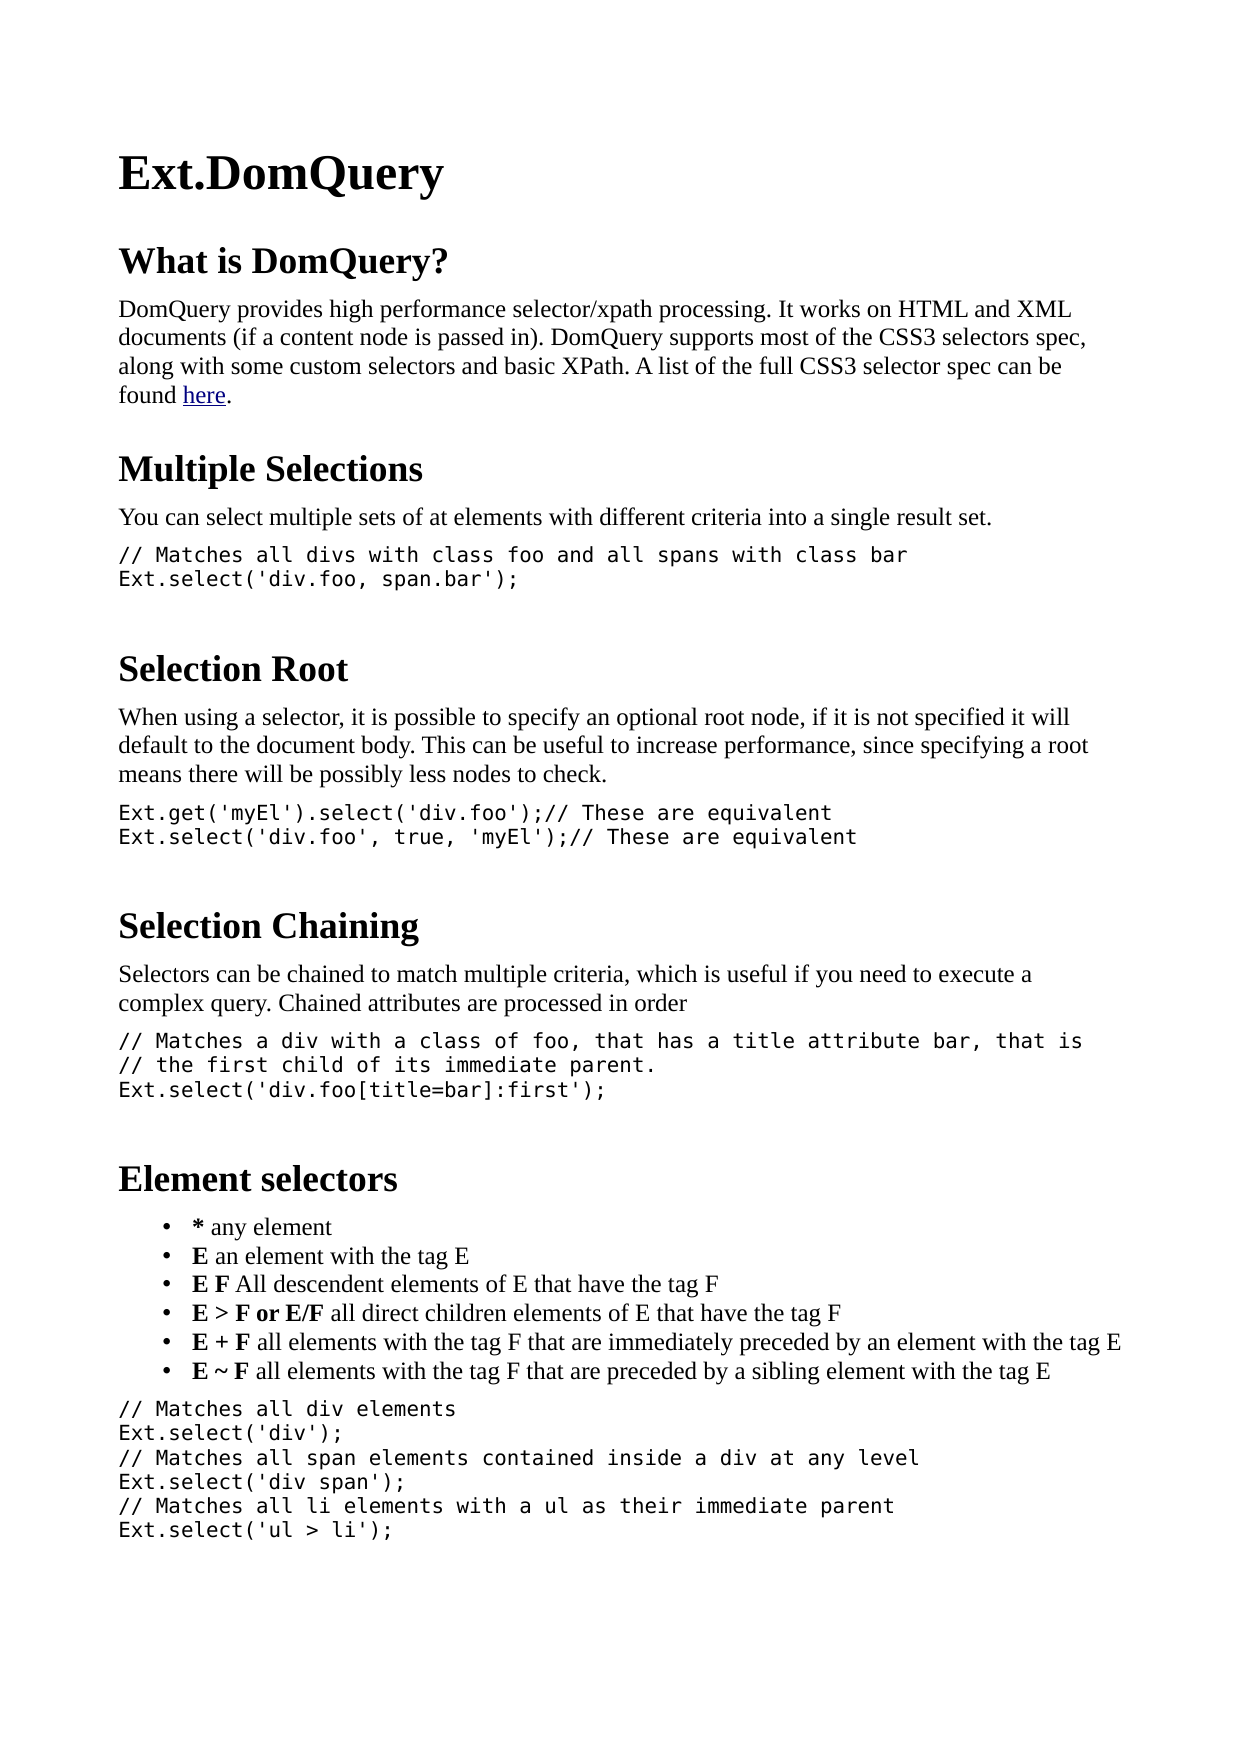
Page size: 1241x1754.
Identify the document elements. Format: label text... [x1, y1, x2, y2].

list * any element [162, 1212, 1122, 1241]
text // Matches all li elements with a ul as their immediate parent [118, 1494, 1122, 1518]
text Ext.select('ul > li'); [118, 1518, 1122, 1543]
text // Matches all span elements contained inside a div at any level [118, 1446, 1122, 1470]
list E F All descendent elements of E that have the tag F [162, 1269, 1122, 1298]
text // Matches all div elements [118, 1397, 1122, 1421]
text Ext.select('div span'); [118, 1470, 1122, 1494]
text // the first child of its immediate parent. [118, 1053, 1122, 1078]
text Ext.select('div.foo, span.bar'); [118, 567, 1122, 592]
subtitle Selection Root [118, 646, 1122, 689]
text You can select multiple sets of at elements with different criteria into a single result set. [118, 502, 1122, 531]
subtitle Multiple Selections [118, 446, 1122, 489]
text When using a selector, it is possible to specify an optional root node, if it is not specified it will default to the document body. This can be useful to increase performance, since specifying a root means there will be possibly less nodes to check. [118, 702, 1122, 788]
subtitle What is DomQuery? [118, 238, 1122, 281]
text Ext.select('div.foo', true, 'myEl');// These are equivalent [118, 825, 1122, 849]
list E ~ F all elements with the tag F that are preceded by a sibling element with the tag E [162, 1356, 1122, 1384]
list E > F or E/F all direct children elements of E that have the tag F [162, 1298, 1122, 1327]
list E an element with the tag E [162, 1241, 1122, 1269]
text DomQuery provides high performance selector/xpath processing. It works on HTML and XML documents (if a content node is passed in). DomQuery supports most of the CSS3 selectors spec, along with some custom selectors and basic XPath. A list of the full CSS3 selector spec can be found here. [118, 294, 1122, 409]
text Ext.select('div'); [118, 1421, 1122, 1446]
text Ext.get('myEl').select('div.foo');// These are equivalent [118, 801, 1122, 825]
text // Matches a div with a class of foo, that has a title attribute bar, that is [118, 1029, 1122, 1053]
text // Matches all divs with class foo and all spans with class bar [118, 543, 1122, 567]
subtitle Ext.DomQuery [118, 143, 1122, 201]
text Selectors can be chained to match multiple criteria, which is useful if you need to execute a complex query. Chained attributes are processed in order [118, 959, 1122, 1017]
subtitle Element selectors [118, 1156, 1122, 1199]
list E + F all elements with the tag F that are immediately preceded by an element with the tag E [162, 1327, 1122, 1356]
text Ext.select('div.foo[title=bar]:first'); [118, 1078, 1122, 1102]
subtitle Selection Chaining [118, 903, 1122, 947]
